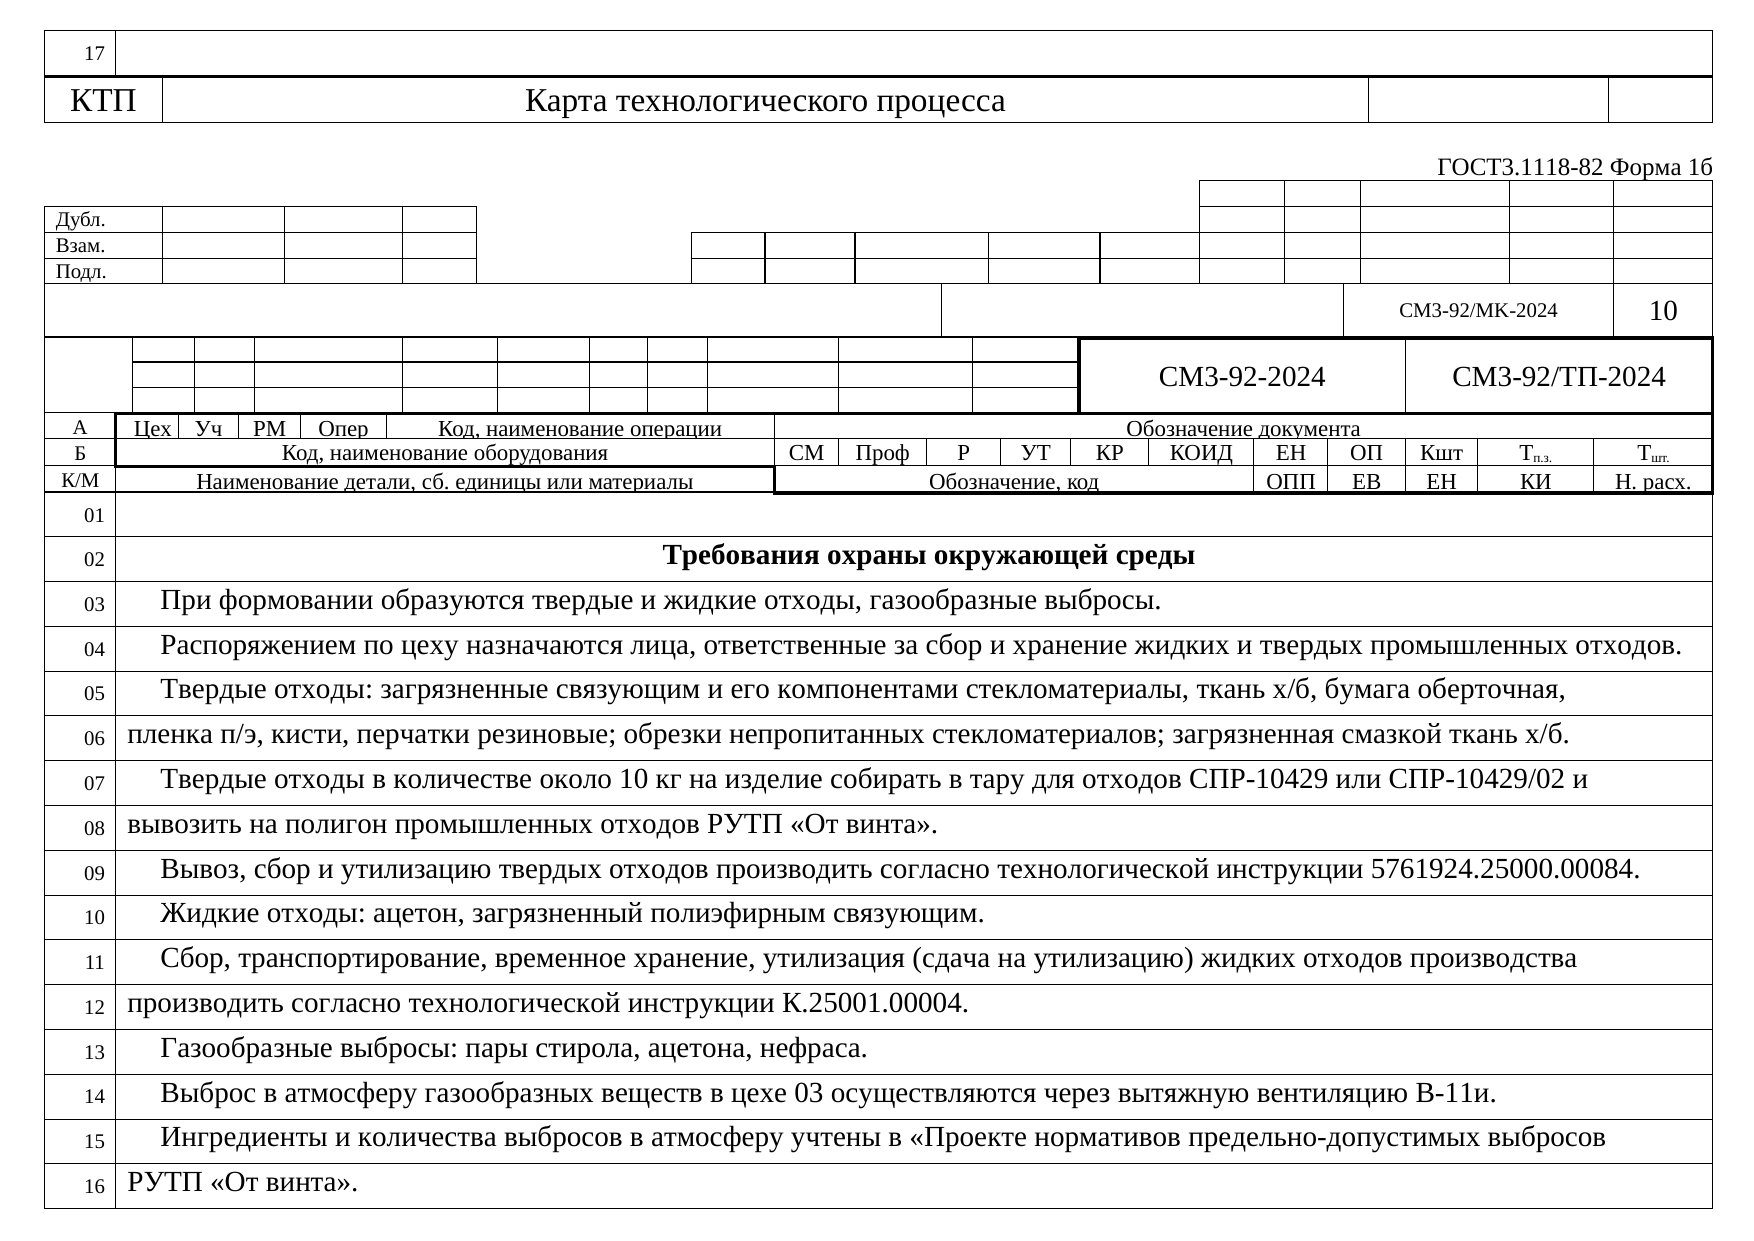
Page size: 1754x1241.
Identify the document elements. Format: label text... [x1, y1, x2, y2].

table_cell 10 [45, 896, 115, 939]
table_cell [1361, 259, 1509, 283]
table_cell [477, 232, 691, 283]
table_cell Цех [117, 415, 178, 438]
table_cell [195, 363, 254, 387]
table_cell 17 [45, 31, 115, 74]
table_cell [708, 388, 838, 412]
table_cell Сбор, транспортирование, временное хранение, утилизация (сдача на утилизацию) жидких отходов производства [116, 940, 1712, 984]
table_cell Взам. [45, 233, 162, 257]
table_cell Твердые отходы: загрязненные связующим и его компонентами стекломатериалы, ткань х/б, бумага оберточная, [116, 672, 1712, 715]
table_cell ЕВ [1328, 466, 1405, 491]
table_cell [1285, 207, 1360, 232]
text ГОСТ3.1118-82 Форма 1б [74, 152, 1713, 180]
table_cell [691, 206, 765, 232]
table_cell [590, 363, 647, 387]
table_cell 13 [45, 1030, 115, 1074]
table_cell Р [927, 439, 1000, 465]
table_cell 06 [45, 716, 115, 760]
table_cell 14 [45, 1075, 115, 1118]
table_cell Уч [179, 415, 238, 438]
table_cell [255, 363, 402, 387]
table_header [1614, 181, 1712, 206]
table_cell Карта технологического процесса [163, 78, 1368, 122]
table_cell Требования охраны окружающей среды [116, 537, 1712, 581]
table_cell [403, 388, 497, 412]
table_cell [856, 259, 988, 283]
table_cell Распоряжением по цеху назначаются лица, ответственные за сбор и хранение жидких и твердых промышленных отходов. [116, 627, 1712, 671]
table_cell 10 [1614, 284, 1712, 336]
table_cell [766, 233, 854, 257]
table_cell [1200, 233, 1284, 257]
table_cell [403, 259, 476, 283]
table_cell [1614, 207, 1712, 232]
table_header [1510, 181, 1613, 206]
table_cell 11 [45, 940, 115, 984]
table_cell КР [1071, 439, 1148, 465]
table_cell [133, 363, 194, 387]
table_cell [839, 338, 972, 361]
table_cell [285, 233, 402, 257]
table_cell [1100, 206, 1199, 232]
table_cell [1614, 259, 1712, 283]
table_cell [195, 338, 254, 361]
table_cell [1510, 259, 1613, 283]
table_cell [973, 388, 1077, 412]
table_cell 02 [45, 537, 115, 581]
table_cell КОИД [1149, 439, 1253, 465]
table_cell ОП [1328, 439, 1405, 465]
table_cell [498, 338, 589, 361]
table_cell 09 [45, 851, 115, 894]
table_cell [590, 388, 647, 412]
table_cell Жидкие отходы: ацетон, загрязненный полиэфирным связующим. [116, 896, 1712, 939]
table_cell [766, 259, 854, 283]
table_cell Код, наименование операции [387, 415, 774, 438]
table_cell [116, 493, 1712, 536]
table_cell ОПП [1254, 466, 1327, 491]
table_cell 08 [45, 806, 115, 850]
table_cell пленка п/э, кисти, перчатки резиновые; обрезки непропитанных стекломатериалов; загрязненная смазкой ткань х/б. [116, 716, 1712, 760]
table_cell [855, 206, 989, 232]
table_cell Проф [839, 439, 926, 465]
table_cell [1200, 259, 1284, 283]
table_cell [590, 338, 647, 361]
table_cell СМ3-92/МK-2024 [1344, 284, 1613, 336]
table_cell [1361, 233, 1509, 257]
table_cell [403, 207, 476, 232]
table_cell Б [45, 439, 114, 465]
table_cell [1510, 207, 1613, 232]
table_cell [403, 338, 497, 361]
table_cell [1361, 207, 1509, 232]
table_cell При формовании образуются твердые и жидкие отходы, газообразные выбросы. [116, 582, 1712, 626]
table_cell [1609, 78, 1712, 122]
table_cell Кшт [1406, 439, 1477, 465]
table_cell Код, наименование оборудования [117, 439, 774, 465]
table_cell [708, 338, 838, 361]
table_cell [692, 233, 764, 257]
table_cell 03 [45, 582, 115, 626]
table_header [1361, 181, 1509, 206]
table_cell [708, 363, 838, 387]
table_cell [45, 284, 941, 336]
table_cell Наименование детали, сб. единицы или материалы [116, 468, 773, 491]
table_cell [255, 338, 402, 361]
table_header [1200, 181, 1284, 206]
table_cell [116, 31, 1712, 74]
table_cell [648, 388, 707, 412]
table_cell [942, 284, 1343, 336]
table_cell [285, 259, 402, 283]
table_cell [1369, 78, 1608, 122]
table_cell Выброс в атмосферу газообразных веществ в цехе 03 осуществляются через вытяжную вентиляцию В-11и. [116, 1075, 1712, 1118]
table_cell [285, 207, 402, 232]
table_cell РМ [239, 415, 300, 438]
table_cell СМ3-92/ТП-2024 [1406, 340, 1711, 412]
table_cell Твердые отходы в количестве около 10 кг на изделие собирать в тару для отходов СПР-10429 или СПР-10429/02 и [116, 761, 1712, 805]
table_cell А [45, 413, 114, 438]
table_cell 05 [45, 672, 115, 715]
table_cell 12 [45, 985, 115, 1029]
table_cell [133, 338, 194, 361]
table_cell [856, 233, 988, 257]
table_cell Обозначение, код [776, 466, 1253, 491]
table_cell СМ [775, 439, 838, 465]
table_cell 04 [45, 627, 115, 671]
table_cell ЕН [1254, 439, 1327, 465]
table_cell Тшт. [1594, 439, 1711, 465]
table_cell [45, 338, 132, 412]
table_cell [1285, 259, 1360, 283]
table_cell КТП [45, 78, 162, 122]
table_cell [403, 363, 497, 387]
table_cell [163, 207, 284, 232]
table_cell [839, 388, 972, 412]
table_cell [477, 206, 691, 232]
table_cell 16 [45, 1164, 115, 1208]
table_cell Подл. [45, 259, 162, 283]
table_cell КИ [1478, 466, 1593, 491]
table_cell вывозить на полигон промышленных отходов РУТП «От винта». [116, 806, 1712, 850]
table_header [1285, 181, 1360, 206]
table_cell [648, 363, 707, 387]
table_cell Обозначение документа [775, 415, 1711, 438]
table_cell Вывоз, сбор и утилизацию твердых отходов производить согласно технологической инструкции 5761924.25000.00084. [116, 851, 1712, 894]
table_cell [133, 388, 194, 412]
table_cell [163, 259, 284, 283]
table_cell [1510, 233, 1613, 257]
table_cell [255, 388, 402, 412]
table_cell Н. расх. [1594, 466, 1711, 491]
table_cell [163, 233, 284, 257]
table_cell Газообразные выбросы: пары стирола, ацетона, нефраса. [116, 1030, 1712, 1074]
table_cell УТ [1001, 439, 1070, 465]
table_cell [692, 259, 764, 283]
table_cell [1200, 207, 1284, 232]
table_cell 07 [45, 761, 115, 805]
table_cell [1614, 233, 1712, 257]
table_cell [989, 233, 1099, 257]
table_header [44, 180, 1199, 206]
table_cell [989, 259, 1099, 283]
table_cell 01 [45, 493, 115, 536]
table_cell [989, 206, 1100, 232]
table_cell [1101, 259, 1199, 283]
table_cell Ингредиенты и количества выбросов в атмосферу учтены в «Проекте нормативов предельно-допустимых выбросов [116, 1120, 1712, 1163]
table_cell [973, 363, 1077, 387]
table_cell производить согласно технологической инструкции К.25001.00004. [116, 985, 1712, 1029]
table_cell [403, 233, 476, 257]
table_cell [498, 363, 589, 387]
table_cell Дубл. [45, 207, 162, 232]
table_cell Тп.з. [1478, 439, 1593, 465]
table_cell [765, 206, 855, 232]
table_cell [195, 388, 254, 412]
table_cell [839, 363, 972, 387]
table_cell СМ3-92-2024 [1081, 340, 1405, 412]
table_cell [498, 388, 589, 412]
table_cell 15 [45, 1120, 115, 1163]
table_cell [648, 338, 707, 361]
table_cell Опер [301, 415, 386, 438]
table_cell [1101, 233, 1199, 257]
table_cell ЕН [1406, 466, 1477, 491]
table_cell К/М [45, 466, 115, 491]
table_cell РУТП «От винта». [116, 1164, 1712, 1208]
table_cell [973, 338, 1077, 361]
table_cell [1285, 233, 1360, 257]
